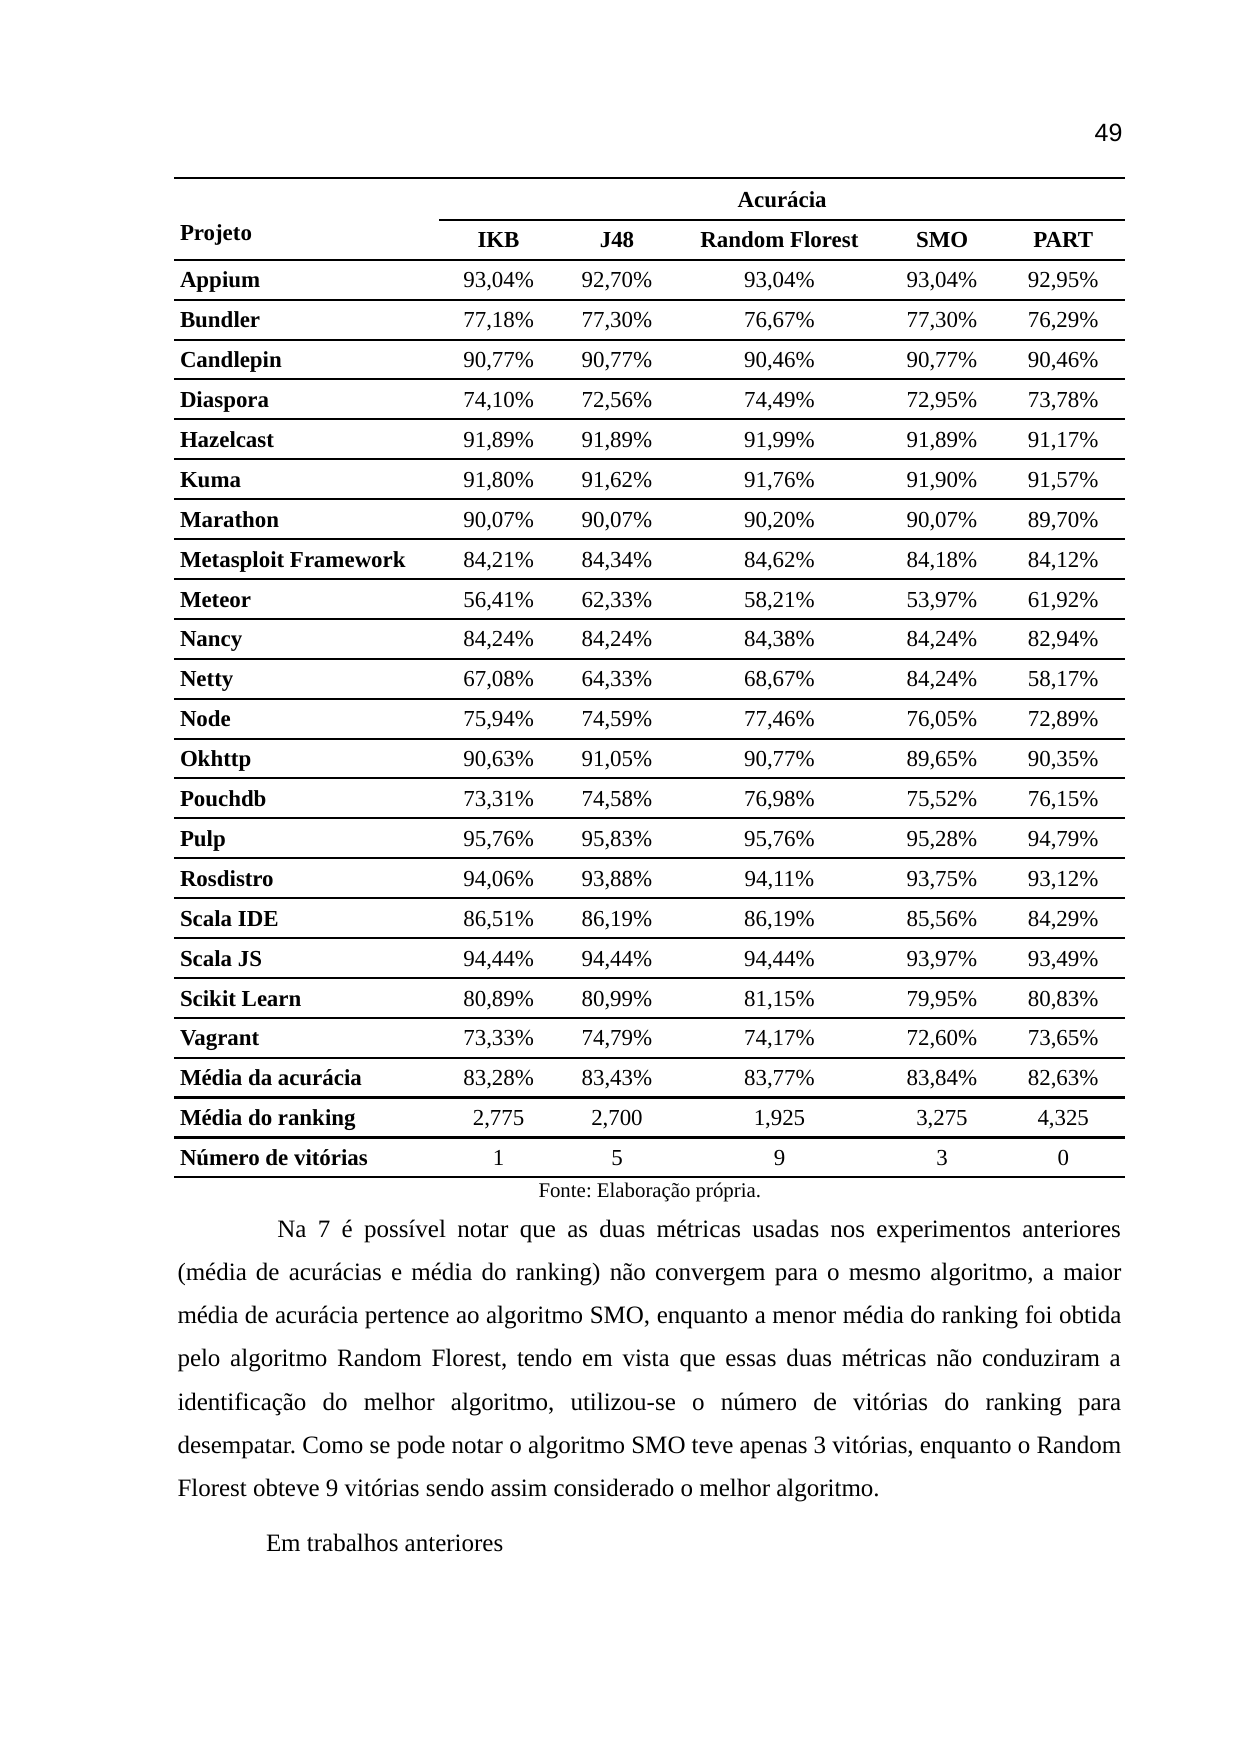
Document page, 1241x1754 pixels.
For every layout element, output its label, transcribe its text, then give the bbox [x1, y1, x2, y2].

table_cell 91,05% [558, 740, 676, 777]
table_cell 1,925 [676, 1099, 882, 1136]
table_cell 4,325 [1001, 1099, 1125, 1136]
table_cell 84,21% [439, 540, 557, 578]
table_cell 93,75% [883, 859, 1001, 897]
table_cell 85,56% [883, 899, 1001, 937]
table_cell 91,17% [1001, 420, 1125, 458]
table_cell 74,58% [558, 779, 676, 817]
table_cell 72,56% [558, 380, 676, 418]
table_cell 84,24% [439, 620, 557, 658]
table_cell Pulp [174, 819, 439, 857]
table_cell 77,30% [558, 301, 676, 338]
table_cell 94,44% [558, 939, 676, 977]
table_cell 94,11% [676, 859, 882, 897]
table_cell 81,15% [676, 979, 882, 1017]
table_cell 95,28% [883, 819, 1001, 857]
table_cell 86,19% [676, 899, 882, 937]
table_cell 74,79% [558, 1019, 676, 1057]
table_cell 86,19% [558, 899, 676, 937]
table_cell 95,83% [558, 819, 676, 857]
table_cell Média do ranking [174, 1099, 439, 1136]
table_cell 93,49% [1001, 939, 1125, 977]
table_cell Scala JS [174, 939, 439, 977]
table_cell 83,28% [439, 1059, 557, 1096]
table_cell 0 [1001, 1139, 1125, 1176]
table_cell 91,89% [558, 420, 676, 458]
table_cell Número de vitórias [174, 1139, 439, 1176]
table_cell 80,89% [439, 979, 557, 1017]
table_cell 84,12% [1001, 540, 1125, 578]
table_cell Meteor [174, 580, 439, 618]
table_cell 72,89% [1001, 700, 1125, 737]
table_cell Okhttp [174, 740, 439, 777]
table_cell PART [1001, 221, 1125, 259]
table_cell 73,33% [439, 1019, 557, 1057]
table_cell 61,92% [1001, 580, 1125, 618]
table_cell Rosdistro [174, 859, 439, 897]
table_cell 90,63% [439, 740, 557, 777]
table_cell 72,60% [883, 1019, 1001, 1057]
table_cell 5 [558, 1139, 676, 1176]
table_cell 76,67% [676, 301, 882, 338]
table_cell 93,88% [558, 859, 676, 897]
table_cell 90,77% [439, 341, 557, 378]
table_cell Node [174, 700, 439, 737]
table_cell 74,17% [676, 1019, 882, 1057]
table_cell Netty [174, 660, 439, 697]
table_cell Vagrant [174, 1019, 439, 1057]
table_cell 76,29% [1001, 301, 1125, 338]
table_cell Média da acurácia [174, 1059, 439, 1096]
table_cell 76,15% [1001, 779, 1125, 817]
text Na Tabela 7 é possível notar que as duas métricas usadas nos experimentos anteriores (média de acurácias e média do ranking) não convergem para o mesmo algoritmo, a maior média de acurácia pertence ao algoritmo SMO, enquanto a menor média do ranking foi obtida pelo algoritmo Random Florest, tendo em vista que essas duas métricas não conduziram a identificação do melhor algoritmo, utilizou-se o número de vitórias do ranking para desempatar. Como se pode notar o algoritmo SMO teve apenas 3 vitórias, enquanto o Random Florest obteve 9 vitórias sendo assim considerado o melhor algoritmo. [177, 1214, 1122, 1502]
table_cell 90,46% [676, 341, 882, 378]
table_cell 1 [439, 1139, 557, 1176]
table_cell 68,67% [676, 660, 882, 697]
table_cell 92,95% [1001, 261, 1125, 298]
table_cell 58,21% [676, 580, 882, 618]
table_cell 84,24% [558, 620, 676, 658]
table_cell Hazelcast [174, 420, 439, 458]
table_cell Metasploit Framework [174, 540, 439, 578]
table_cell 74,10% [439, 380, 557, 418]
table_cell 73,78% [1001, 380, 1125, 418]
table_cell 74,59% [558, 700, 676, 737]
table_cell SMO [883, 221, 1001, 259]
table_cell 76,05% [883, 700, 1001, 737]
table_cell Scikit Learn [174, 979, 439, 1017]
table_cell 89,70% [1001, 500, 1125, 538]
table_cell 94,79% [1001, 819, 1125, 857]
table_cell Candlepin [174, 341, 439, 378]
table_cell Diaspora [174, 380, 439, 418]
table_cell 91,99% [676, 420, 882, 458]
table_cell Kuma [174, 460, 439, 498]
table_cell 89,65% [883, 740, 1001, 777]
table_cell Scala IDE [174, 899, 439, 937]
table_cell 72,95% [883, 380, 1001, 418]
text Em trabalhos anteriores [177, 1528, 1122, 1557]
table_cell 75,52% [883, 779, 1001, 817]
table_cell 82,94% [1001, 620, 1125, 658]
table_cell 93,12% [1001, 859, 1125, 897]
table_header Acurácia [439, 179, 1125, 219]
table_cell 91,89% [883, 420, 1001, 458]
table_cell 84,34% [558, 540, 676, 578]
table_cell 93,04% [883, 261, 1001, 298]
table_cell 90,20% [676, 500, 882, 538]
table_cell 83,84% [883, 1059, 1001, 1096]
table_cell 53,97% [883, 580, 1001, 618]
table_cell 67,08% [439, 660, 557, 697]
table_cell 90,77% [883, 341, 1001, 378]
table_cell 90,35% [1001, 740, 1125, 777]
table_cell 58,17% [1001, 660, 1125, 697]
table_cell Marathon [174, 500, 439, 538]
table_cell 90,77% [558, 341, 676, 378]
table_cell J48 [558, 221, 676, 259]
table_cell 84,24% [883, 620, 1001, 658]
table_cell 94,06% [439, 859, 557, 897]
table_cell 84,24% [883, 660, 1001, 697]
table_cell 77,18% [439, 301, 557, 338]
table_cell 80,99% [558, 979, 676, 1017]
table_cell 2,775 [439, 1099, 557, 1136]
table_cell 83,43% [558, 1059, 676, 1096]
table_cell 93,04% [676, 261, 882, 298]
table_cell 86,51% [439, 899, 557, 937]
table_cell Appium [174, 261, 439, 298]
table_cell 90,77% [676, 740, 882, 777]
table_header Projeto [174, 179, 439, 259]
table_cell 73,65% [1001, 1019, 1125, 1057]
table_cell 77,30% [883, 301, 1001, 338]
table_cell 93,04% [439, 261, 557, 298]
table_cell 3,275 [883, 1099, 1001, 1136]
table_cell 3 [883, 1139, 1001, 1176]
table_cell 76,98% [676, 779, 882, 817]
table_cell 90,46% [1001, 341, 1125, 378]
table_cell 82,63% [1001, 1059, 1125, 1096]
table_cell 84,29% [1001, 899, 1125, 937]
table_cell Bundler [174, 301, 439, 338]
table_cell 92,70% [558, 261, 676, 298]
table_cell 91,76% [676, 460, 882, 498]
table_cell 74,49% [676, 380, 882, 418]
table_cell 62,33% [558, 580, 676, 618]
table_cell 94,44% [676, 939, 882, 977]
table_cell 95,76% [439, 819, 557, 857]
table_cell 84,38% [676, 620, 882, 658]
table_cell 9 [676, 1139, 882, 1176]
table_cell 93,97% [883, 939, 1001, 977]
table_cell 79,95% [883, 979, 1001, 1017]
table_cell 90,07% [558, 500, 676, 538]
table_cell 91,57% [1001, 460, 1125, 498]
table_cell 83,77% [676, 1059, 882, 1096]
table_cell 95,76% [676, 819, 882, 857]
table_cell 91,89% [439, 420, 557, 458]
table_cell 2,700 [558, 1099, 676, 1136]
table_cell 90,07% [883, 500, 1001, 538]
table_cell IKB [439, 221, 557, 259]
table_cell Nancy [174, 620, 439, 658]
table_cell Pouchdb [174, 779, 439, 817]
text Fonte: Elaboração própria. [177, 1178, 1122, 1202]
table_cell Random Florest [676, 221, 882, 259]
table_cell 64,33% [558, 660, 676, 697]
table_cell 77,46% [676, 700, 882, 737]
table_cell 84,18% [883, 540, 1001, 578]
table_cell 84,62% [676, 540, 882, 578]
table_cell 56,41% [439, 580, 557, 618]
table_cell 94,44% [439, 939, 557, 977]
table_cell 91,80% [439, 460, 557, 498]
table_cell 75,94% [439, 700, 557, 737]
table_cell 80,83% [1001, 979, 1125, 1017]
table_cell 90,07% [439, 500, 557, 538]
table_cell 73,31% [439, 779, 557, 817]
table_cell 91,90% [883, 460, 1001, 498]
table_cell 91,62% [558, 460, 676, 498]
